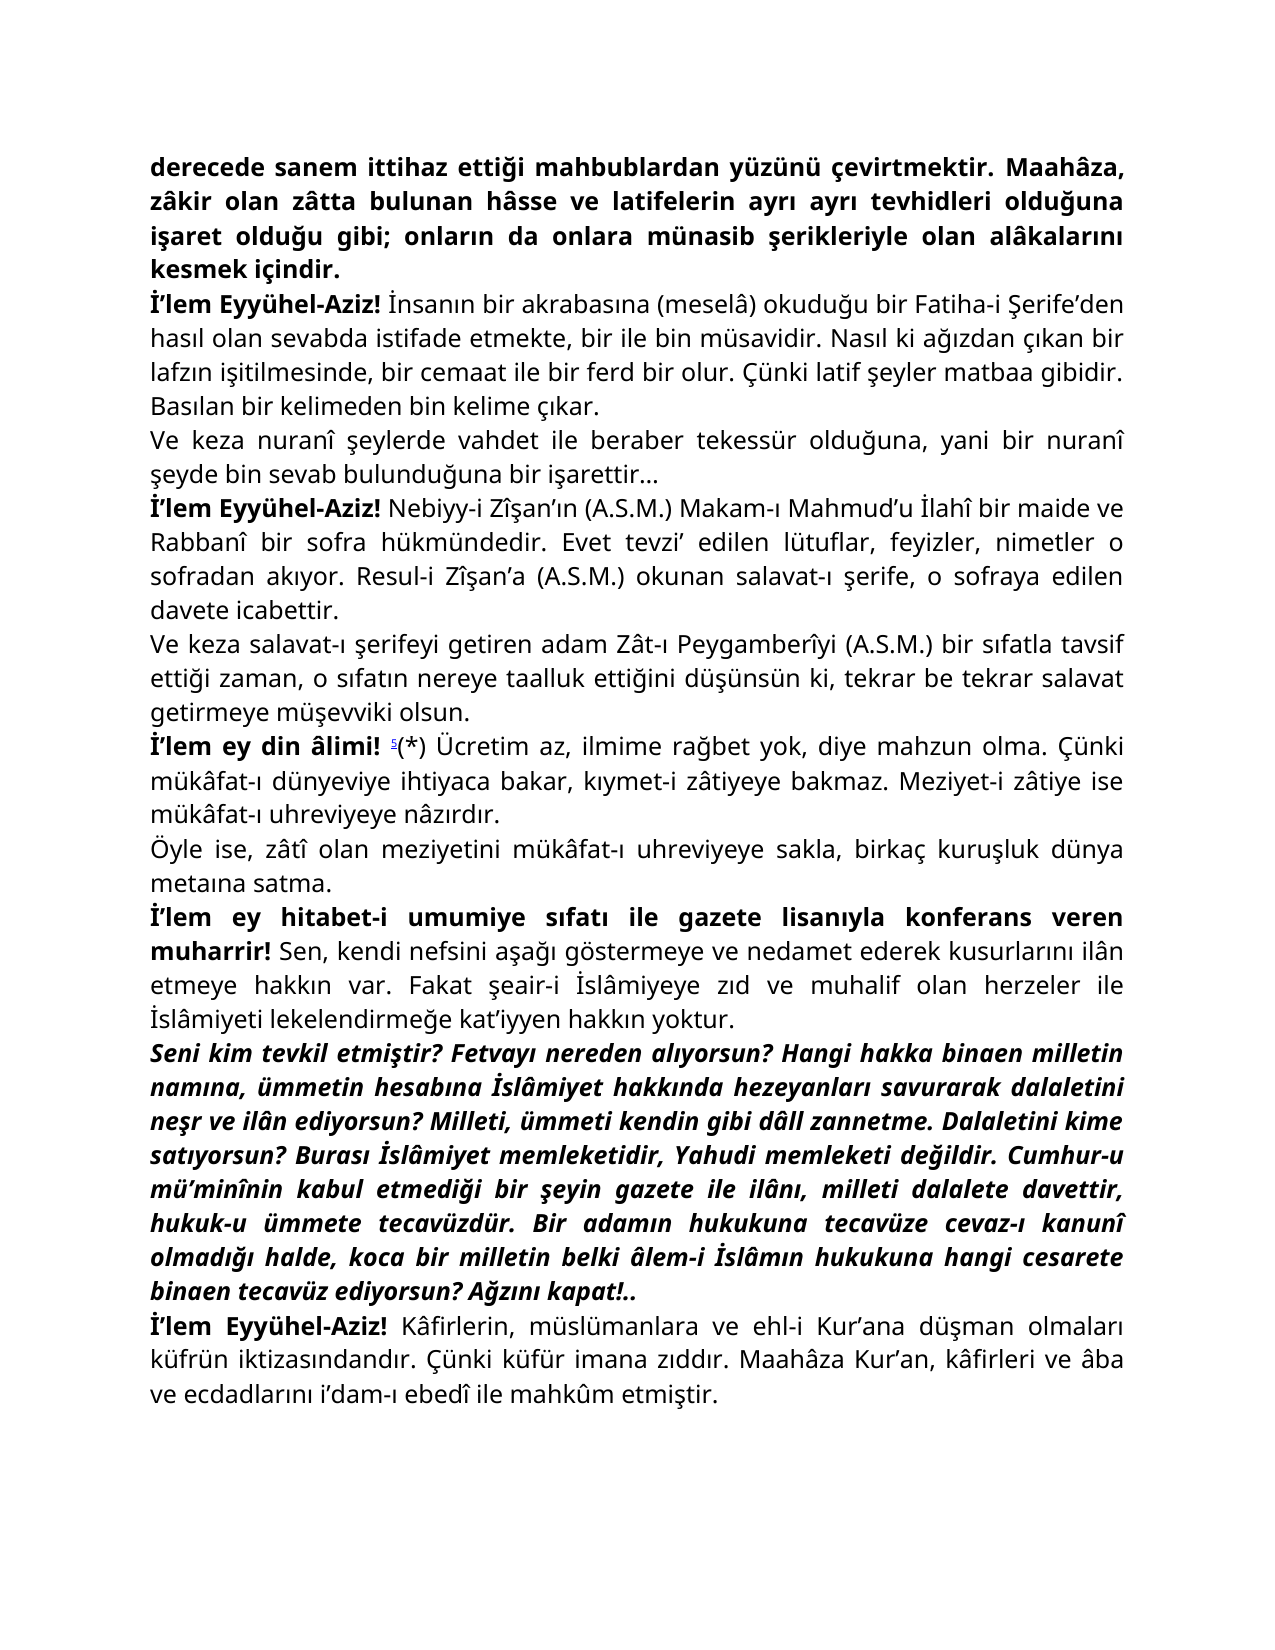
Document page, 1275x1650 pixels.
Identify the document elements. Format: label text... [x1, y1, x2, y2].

text İ’lem ey din âlimi! 5(*) Ücretim az, ilmime rağbet yok, diye mahzun olma. Çünki mükâfat-ı dünyeviye ihtiyaca bakar, kıymet-i zâtiyeye bakmaz. Meziyet-i zâtiye ise mükâfat-ı uhreviyeye nâzırdır. [150, 729, 1125, 831]
text İ’lem Eyyühel-Aziz! Kâfirlerin, müslümanlara ve ehl-i Kur’ana düşman olmaları küfrün iktizasındandır. Çünki küfür imana zıddır. Maahâza Kur’an, kâfirleri ve âba ve ecdadlarını i’dam-ı ebedî ile mahkûm etmiştir. [150, 1308, 1125, 1410]
text derecede sanem ittihaz ettiği mahbublardan yüzünü çevirtmektir. Maahâza, zâkir olan zâtta bulunan hâsse ve latifelerin ayrı ayrı tevhidleri olduğuna işaret olduğu gibi; onların da onlara münasib şerikleriyle olan alâkalarını kesmek içindir. [150, 150, 1125, 286]
text İ’lem Eyyühel-Aziz! İnsanın bir akrabasına (meselâ) okuduğu bir Fatiha-i Şerife’den hasıl olan sevabda istifade etmekte, bir ile bin müsavidir. Nasıl ki ağızdan çıkan bir lafzın işitilmesinde, bir cemaat ile bir ferd bir olur. Çünki latif şeyler matbaa gibidir. Basılan bir kelimeden bin kelime çıkar. [150, 286, 1125, 422]
text Seni kim tevkil etmiştir? Fetvayı nereden alıyorsun? Hangi hakka binaen milletin namına, ümmetin hesabına İslâmiyet hakkında hezeyanları savurarak dalaletini neşr ve ilân ediyorsun? Milleti, ümmeti kendin gibi dâll zannetme. Dalaletini kime satıyorsun? Burası İslâmiyet memleketidir, Yahudi memleketi değildir. Cumhur-u mü’minînin kabul etmediği bir şeyin gazete ile ilânı, milleti dalalete davettir, hukuk-u ümmete tecavüzdür. Bir adamın hukukuna tecavüze cevaz-ı kanunî olmadığı halde, koca bir milletin belki âlem-i İslâmın hukukuna hangi cesarete binaen tecavüz ediyorsun? Ağzını kapat!.. [150, 1036, 1125, 1308]
text Öyle ise, zâtî olan meziyetini mükâfat-ı uhreviyeye sakla, birkaç kuruşluk dünya metaına satma. [150, 831, 1125, 899]
text İ’lem Eyyühel-Aziz! Nebiyy-i Zîşan’ın (A.S.M.) Makam-ı Mahmud’u İlahî bir maide ve Rabbanî bir sofra hükmündedir. Evet tevzi’ edilen lütuflar, feyizler, nimetler o sofradan akıyor. Resul-i Zîşan’a (A.S.M.) okunan salavat-ı şerife, o sofraya edilen davete icabettir. [150, 491, 1125, 627]
text İ’lem ey hitabet-i umumiye sıfatı ile gazete lisanıyla konferans veren muharrir! Sen, kendi nefsini aşağı göstermeye ve nedamet ederek kusurlarını ilân etmeye hakkın var. Fakat şeair-i İslâmiyeye zıd ve muhalif olan herzeler ile İslâmiyeti lekelendirmeğe kat’iyyen hakkın yoktur. [150, 899, 1125, 1036]
text Ve keza nuranî şeylerde vahdet ile beraber tekessür olduğuna, yani bir nuranî şeyde bin sevab bulunduğuna bir işarettir… [150, 422, 1125, 491]
text Ve keza salavat-ı şerifeyi getiren adam Zât-ı Peygamberîyi (A.S.M.) bir sıfatla tavsif ettiği zaman, o sıfatın nereye taalluk ettiğini düşünsün ki, tekrar be tekrar salavat getirmeye müşevviki olsun. [150, 627, 1125, 729]
